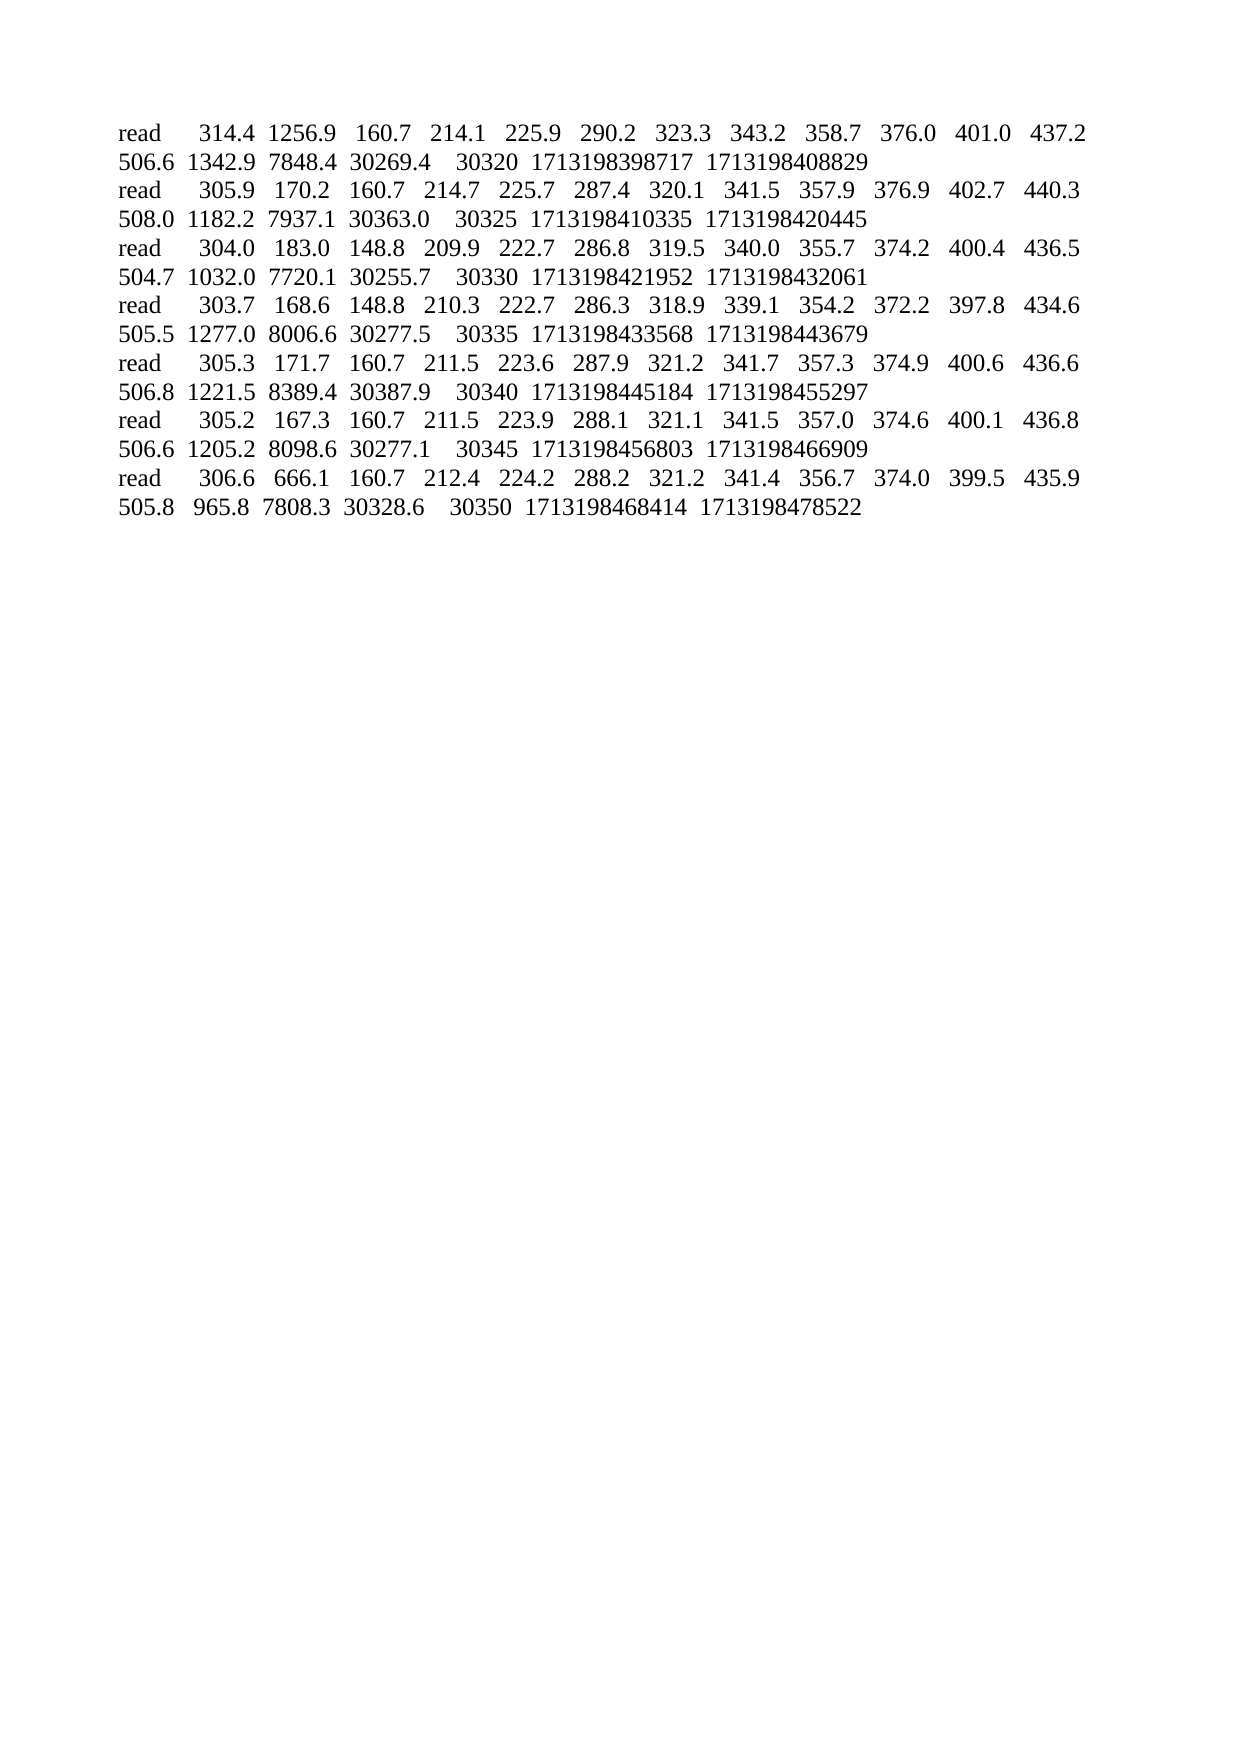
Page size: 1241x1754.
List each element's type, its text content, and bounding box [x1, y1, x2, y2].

text read 314.4 1256.9 160.7 214.1 225.9 290.2 323.3 343.2 358.7 376.0 401.0 437.2 506.6 1342.9 7848.4 30269.4 30320 1713198398717 1713198408829 [118, 118, 1122, 176]
text read 305.3 171.7 160.7 211.5 223.6 287.9 321.2 341.7 357.3 374.9 400.6 436.6 506.8 1221.5 8389.4 30387.9 30340 1713198445184 1713198455297 [118, 348, 1122, 406]
text read 306.6 666.1 160.7 212.4 224.2 288.2 321.2 341.4 356.7 374.0 399.5 435.9 505.8 965.8 7808.3 30328.6 30350 1713198468414 1713198478522 [118, 463, 1122, 521]
text read 304.0 183.0 148.8 209.9 222.7 286.8 319.5 340.0 355.7 374.2 400.4 436.5 504.7 1032.0 7720.1 30255.7 30330 1713198421952 1713198432061 [118, 233, 1122, 291]
text read 305.2 167.3 160.7 211.5 223.9 288.1 321.1 341.5 357.0 374.6 400.1 436.8 506.6 1205.2 8098.6 30277.1 30345 1713198456803 1713198466909 [118, 406, 1122, 463]
text read 305.9 170.2 160.7 214.7 225.7 287.4 320.1 341.5 357.9 376.9 402.7 440.3 508.0 1182.2 7937.1 30363.0 30325 1713198410335 1713198420445 [118, 176, 1122, 233]
text read 303.7 168.6 148.8 210.3 222.7 286.3 318.9 339.1 354.2 372.2 397.8 434.6 505.5 1277.0 8006.6 30277.5 30335 1713198433568 1713198443679 [118, 291, 1122, 348]
